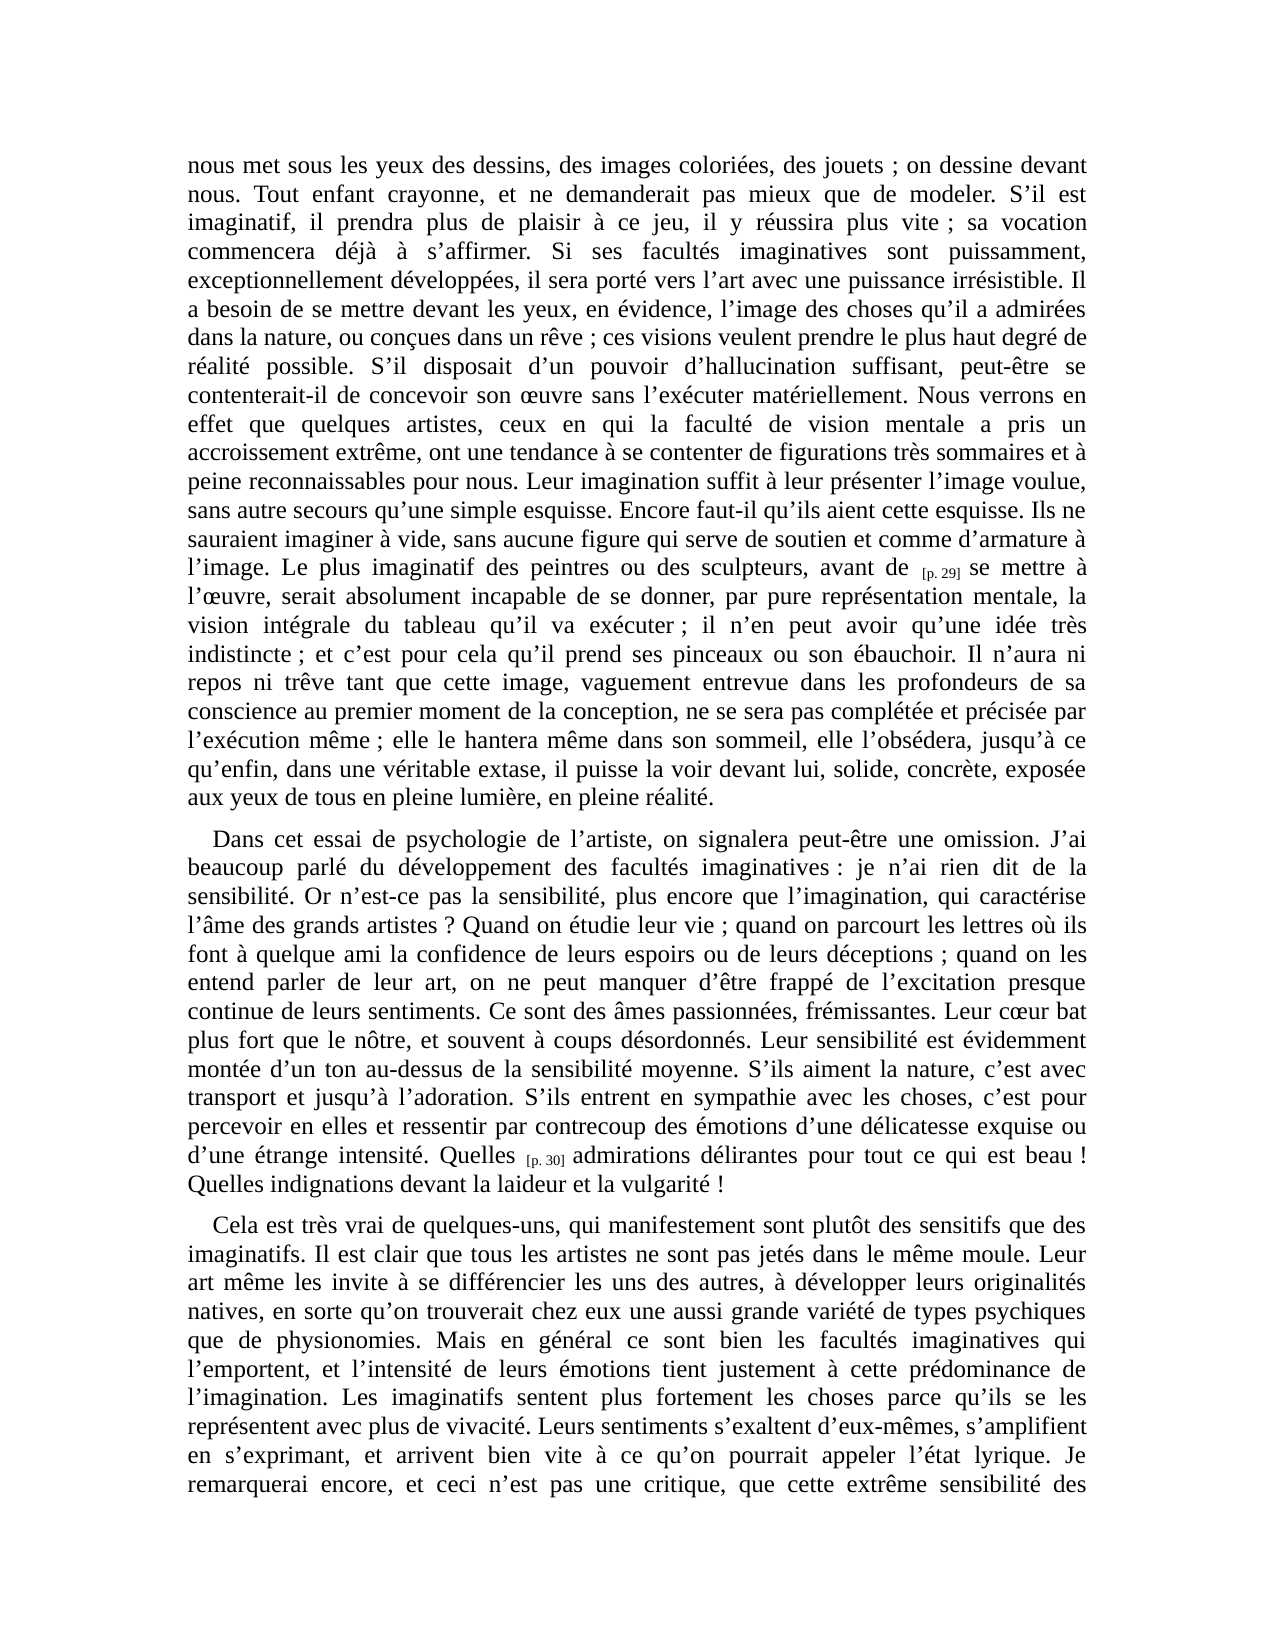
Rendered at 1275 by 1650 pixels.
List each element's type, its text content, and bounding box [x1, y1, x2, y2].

text Cela est très vrai de quelques-uns, qui manifestement sont plutôt des sensitifs que des imaginatifs. Il est clair que tous les artistes ne sont pas jetés dans le même moule. Leur art même les invite à se différencier les uns des autres, à développer leurs originalités natives, en sorte qu’on trouverait chez eux une aussi grande variété de types psychiques que de physionomies. Mais en général ce sont bien les facultés imaginatives qui l’emportent, et l’intensité de leurs émotions tient justement à cette prédominance de l’imagination. Les imaginatifs sentent plus fortement les choses parce qu’ils se les représentent avec plus de vivacité. Leurs sentiments s’exaltent d’eux-mêmes, s’amplifient en s’exprimant, et arrivent bien vite à ce qu’on pourrait appeler l’état lyrique. Je remarquerai encore, et ceci n’est pas une critique, que cette extrême sensibilité des [187, 1210, 1087, 1497]
text nous met sous les yeux des dessins, des images coloriées, des jouets ; on dessine devant nous. Tout enfant crayonne, et ne demanderait pas mieux que de modeler. S’il est imaginatif, il prendra plus de plaisir à ce jeu, il y réussira plus vite ; sa vocation commencera déjà à s’affirmer. Si ses facultés imaginatives sont puissamment, exceptionnellement développées, il sera porté vers l’art avec une puissance irrésistible. Il a besoin de se mettre devant les yeux, en évidence, l’image des choses qu’il a admirées dans la nature, ou conçues dans un rêve ; ces visions veulent prendre le plus haut degré de réalité possible. S’il disposait d’un pouvoir d’hallucination suffisant, peut-être se contenterait-il de concevoir son œuvre sans l’exécuter matériellement. Nous verrons en effet que quelques artistes, ceux en qui la faculté de vision mentale a pris un accroissement extrême, ont une tendance à se contenter de figurations très sommaires et à peine reconnaissables pour nous. Leur imagination suffit à leur présenter l’image voulue, sans autre secours qu’une simple esquisse. Encore faut-il qu’ils aient cette esquisse. Ils ne sauraient imaginer à vide, sans aucune figure qui serve de soutien et comme d’armature à l’image. Le plus imaginatif des peintres ou des sculpteurs, avant de [p. 29] se mettre à l’œuvre, serait absolument incapable de se donner, par pure représentation mentale, la vision intégrale du tableau qu’il va exécuter ; il n’en peut avoir qu’une idée très indistincte ; et c’est pour cela qu’il prend ses pinceaux ou son ébauchoir. Il n’aura ni repos ni trêve tant que cette image, vaguement entrevue dans les profondeurs de sa conscience au premier moment de la conception, ne se sera pas complétée et précisée par l’exécution même ; elle le hantera même dans son sommeil, elle l’obsédera, jusqu’à ce qu’enfin, dans une véritable extase, il puisse la voir devant lui, solide, concrète, exposée aux yeux de tous en pleine lumière, en pleine réalité. [187, 150, 1087, 811]
text Dans cet essai de psychologie de l’artiste, on signalera peut-être une omission. J’ai beaucoup parlé du développement des facultés imaginatives : je n’ai rien dit de la sensibilité. Or n’est-ce pas la sensibilité, plus encore que l’imagination, qui caractérise l’âme des grands artistes ? Quand on étudie leur vie ; quand on parcourt les lettres où ils font à quelque ami la confidence de leurs espoirs ou de leurs déceptions ; quand on les entend parler de leur art, on ne peut manquer d’être frappé de l’excitation presque continue de leurs sentiments. Ce sont des âmes passionnées, frémissantes. Leur cœur bat plus fort que le nôtre, et souvent à coups désordonnés. Leur sensibilité est évidemment montée d’un ton au-dessus de la sensibilité moyenne. S’ils aiment la nature, c’est avec transport et jusqu’à l’adoration. S’ils entrent en sympathie avec les choses, c’est pour percevoir en elles et ressentir par contrecoup des émotions d’une délicatesse exquise ou d’une étrange intensité. Quelles [p. 30] admirations délirantes pour tout ce qui est beau ! Quelles indignations devant la laideur et la vulgarité ! [187, 824, 1087, 1197]
